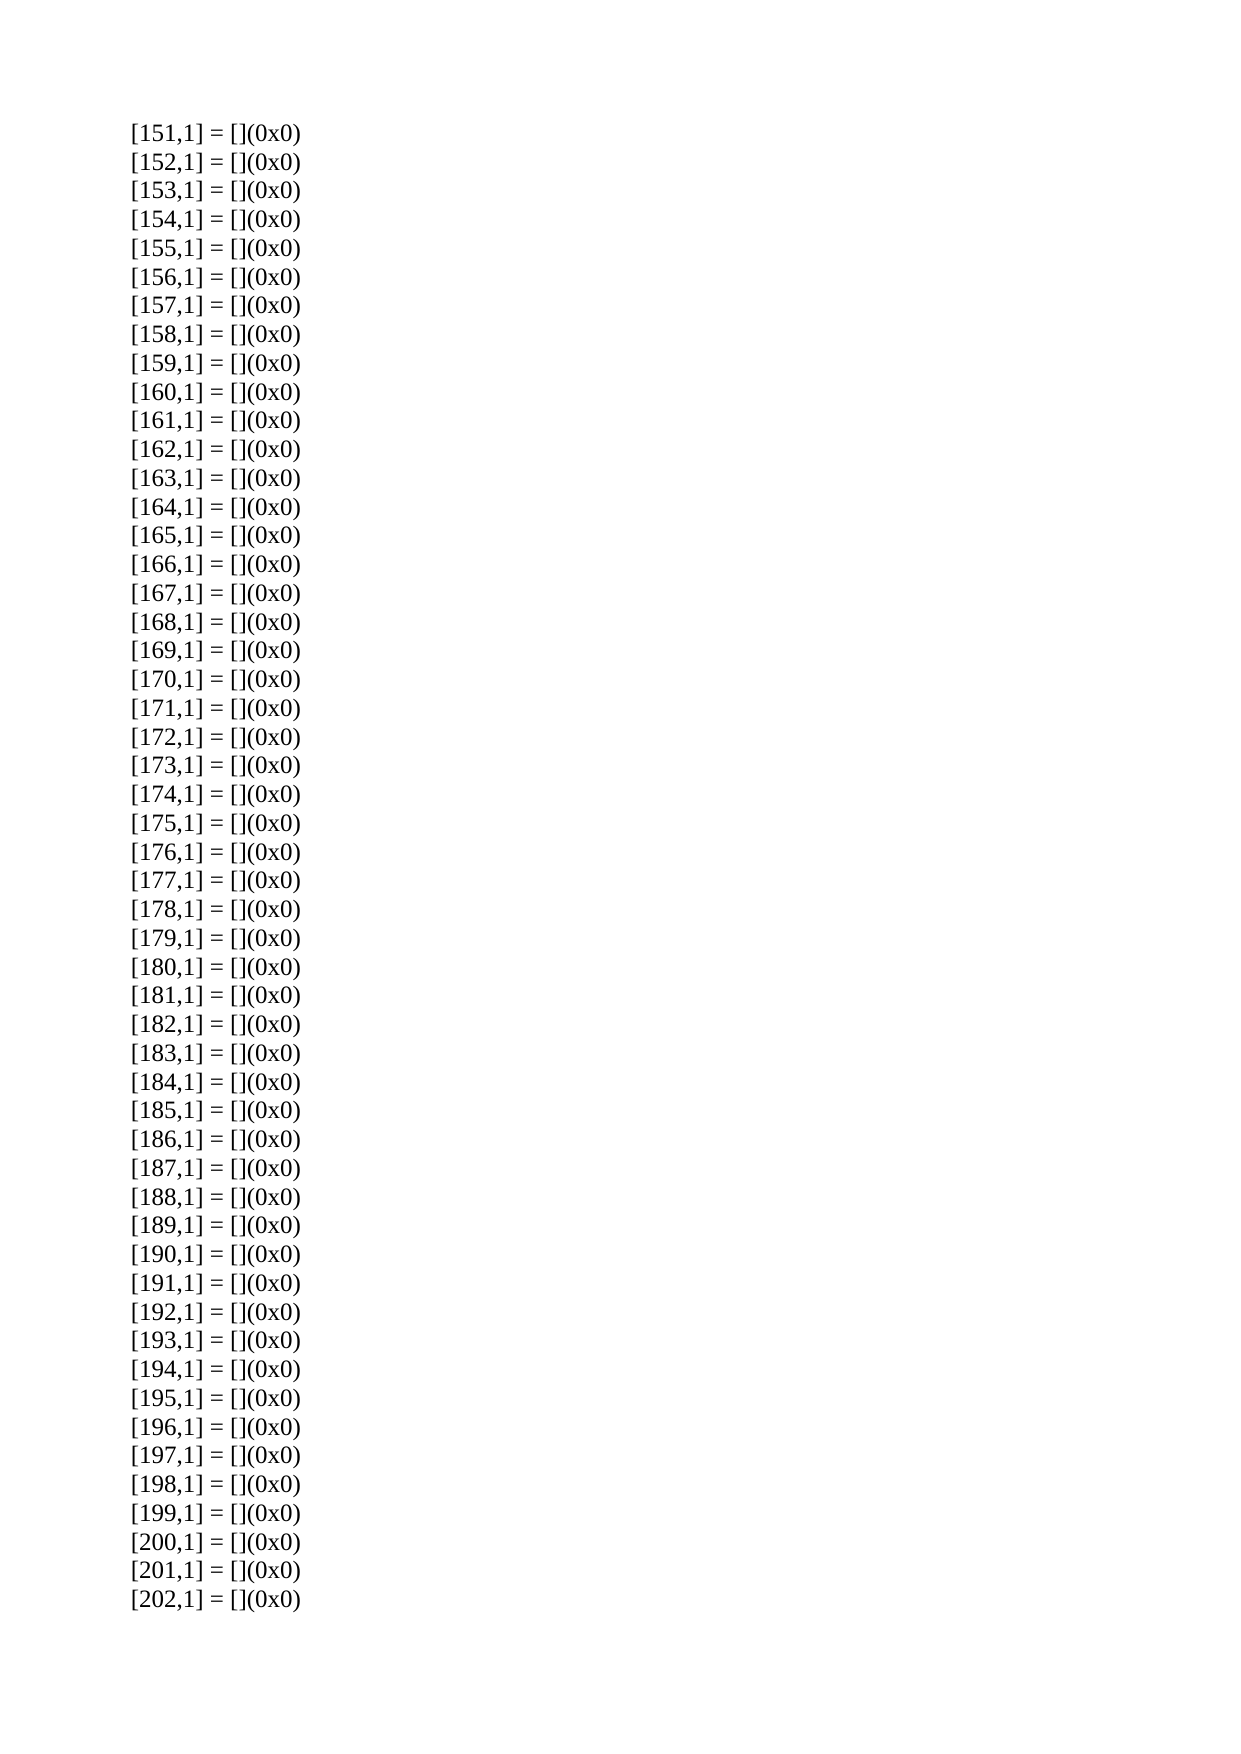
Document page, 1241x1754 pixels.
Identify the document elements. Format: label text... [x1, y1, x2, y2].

text [195,1] = [](0x0) [118, 1383, 1122, 1412]
text [188,1] = [](0x0) [118, 1182, 1122, 1211]
text [183,1] = [](0x0) [118, 1038, 1122, 1067]
text [176,1] = [](0x0) [118, 837, 1122, 866]
text [154,1] = [](0x0) [118, 204, 1122, 233]
text [173,1] = [](0x0) [118, 751, 1122, 779]
text [152,1] = [](0x0) [118, 147, 1122, 176]
text [167,1] = [](0x0) [118, 578, 1122, 607]
text [175,1] = [](0x0) [118, 808, 1122, 837]
text [162,1] = [](0x0) [118, 434, 1122, 463]
text [170,1] = [](0x0) [118, 664, 1122, 693]
text [192,1] = [](0x0) [118, 1297, 1122, 1326]
text [180,1] = [](0x0) [118, 952, 1122, 981]
text [158,1] = [](0x0) [118, 319, 1122, 348]
text [177,1] = [](0x0) [118, 866, 1122, 894]
text [168,1] = [](0x0) [118, 607, 1122, 636]
text [182,1] = [](0x0) [118, 1009, 1122, 1038]
text [169,1] = [](0x0) [118, 636, 1122, 664]
text [189,1] = [](0x0) [118, 1211, 1122, 1239]
text [191,1] = [](0x0) [118, 1268, 1122, 1297]
text [186,1] = [](0x0) [118, 1124, 1122, 1153]
text [161,1] = [](0x0) [118, 406, 1122, 434]
text [193,1] = [](0x0) [118, 1326, 1122, 1354]
text [163,1] = [](0x0) [118, 463, 1122, 492]
text [174,1] = [](0x0) [118, 779, 1122, 808]
text [171,1] = [](0x0) [118, 693, 1122, 722]
text [156,1] = [](0x0) [118, 262, 1122, 291]
text [155,1] = [](0x0) [118, 233, 1122, 262]
text [198,1] = [](0x0) [118, 1469, 1122, 1498]
text [190,1] = [](0x0) [118, 1239, 1122, 1268]
text [166,1] = [](0x0) [118, 549, 1122, 578]
text [172,1] = [](0x0) [118, 722, 1122, 751]
text [201,1] = [](0x0) [118, 1556, 1122, 1584]
text [178,1] = [](0x0) [118, 894, 1122, 923]
text [200,1] = [](0x0) [118, 1527, 1122, 1556]
text [157,1] = [](0x0) [118, 291, 1122, 319]
text [159,1] = [](0x0) [118, 348, 1122, 377]
text [202,1] = [](0x0) [118, 1584, 1122, 1613]
text [184,1] = [](0x0) [118, 1067, 1122, 1096]
text [187,1] = [](0x0) [118, 1153, 1122, 1182]
text [179,1] = [](0x0) [118, 923, 1122, 952]
text [160,1] = [](0x0) [118, 377, 1122, 406]
text [181,1] = [](0x0) [118, 981, 1122, 1009]
text [196,1] = [](0x0) [118, 1412, 1122, 1441]
text [165,1] = [](0x0) [118, 521, 1122, 549]
text [199,1] = [](0x0) [118, 1498, 1122, 1527]
text [151,1] = [](0x0) [118, 118, 1122, 147]
text [197,1] = [](0x0) [118, 1441, 1122, 1469]
text [153,1] = [](0x0) [118, 176, 1122, 204]
text [194,1] = [](0x0) [118, 1354, 1122, 1383]
text [185,1] = [](0x0) [118, 1096, 1122, 1124]
text [164,1] = [](0x0) [118, 492, 1122, 521]
